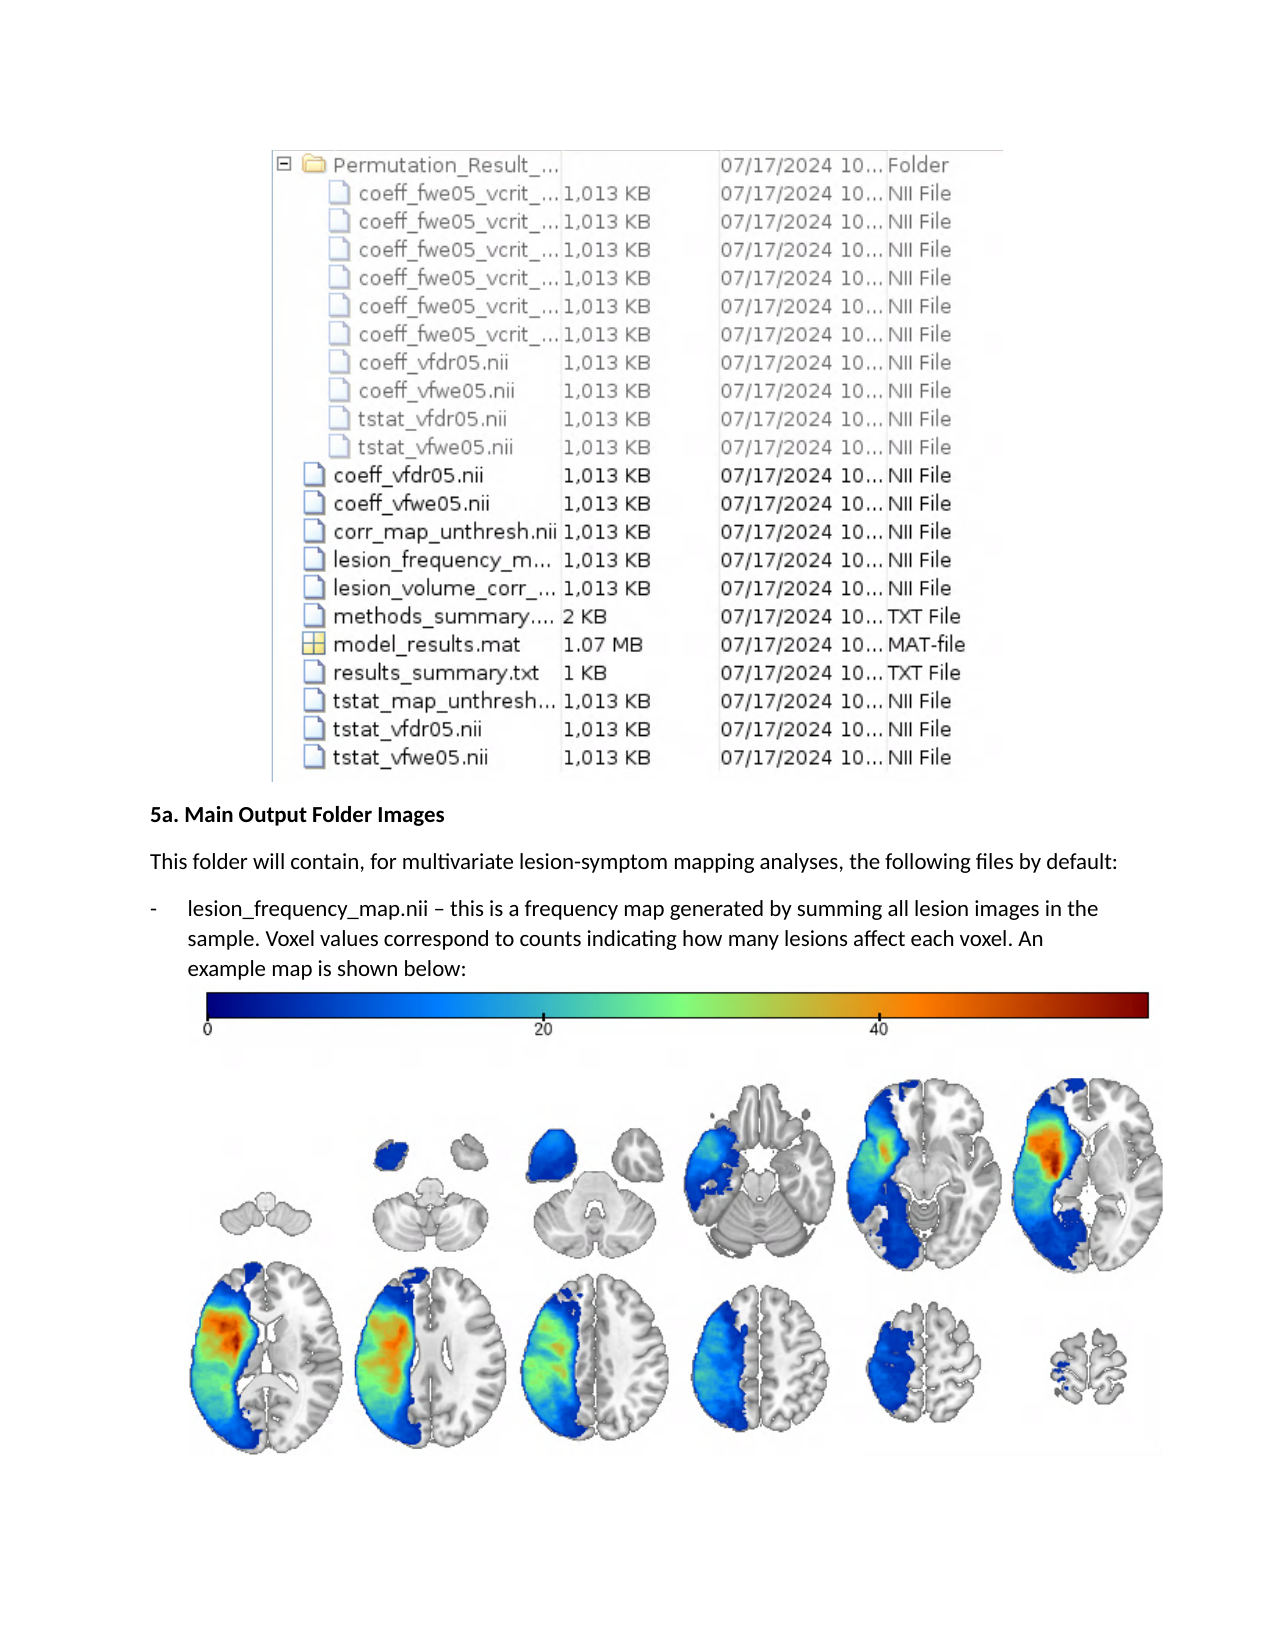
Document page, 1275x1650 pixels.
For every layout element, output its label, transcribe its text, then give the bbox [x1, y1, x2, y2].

text This folder will contain, for multivariate lesion-symptom mapping analyses, the following files by default: [150, 847, 1125, 875]
list lesion_frequency_map.nii – this is a frequency map generated by summing all lesion images in the sample. Voxel values correspond to counts indicating how many lesions affect each voxel. An example map is shown below: [150, 894, 1125, 982]
text 5a. Main Output Folder Images [150, 800, 1125, 828]
picture [271, 150, 1004, 782]
picture [187, 984, 1163, 1456]
